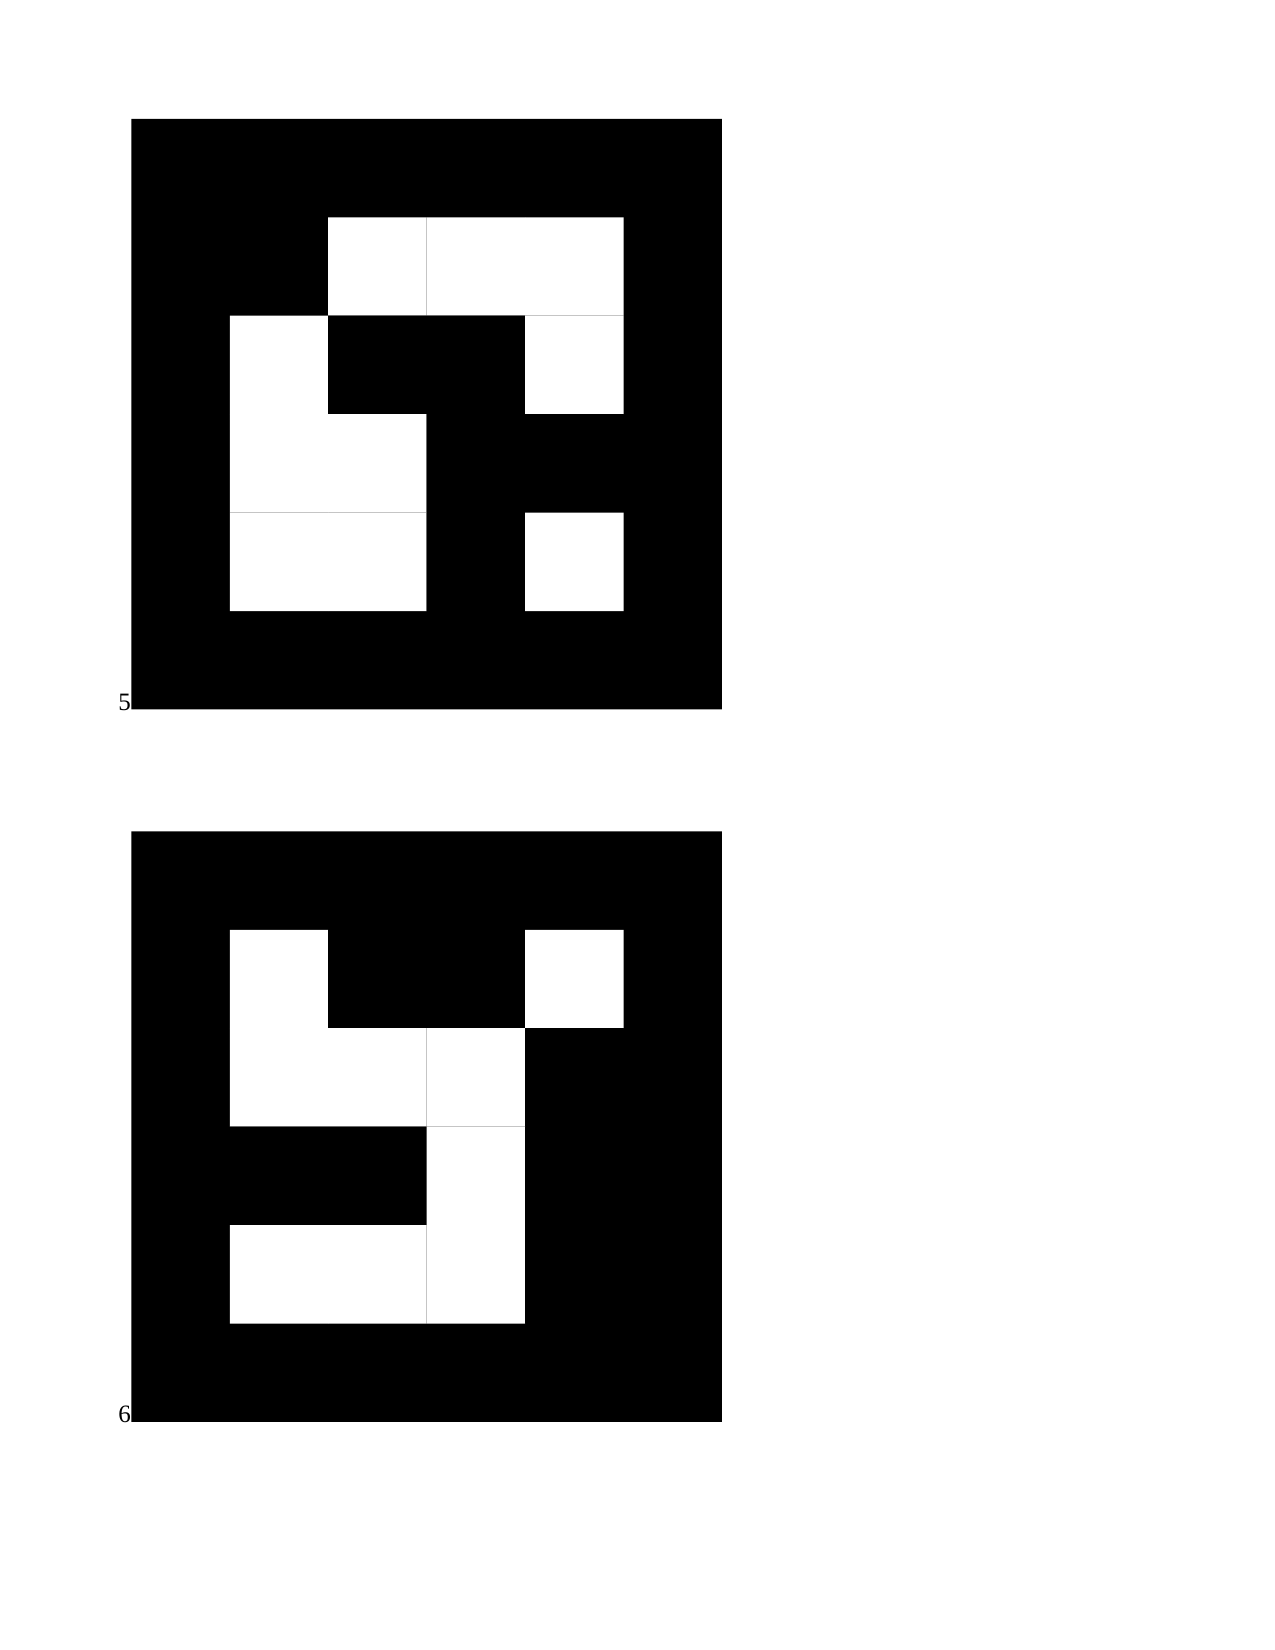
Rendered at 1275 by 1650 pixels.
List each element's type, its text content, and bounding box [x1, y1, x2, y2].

text 5 [118, 118, 1157, 716]
text 6 [118, 831, 1157, 1428]
